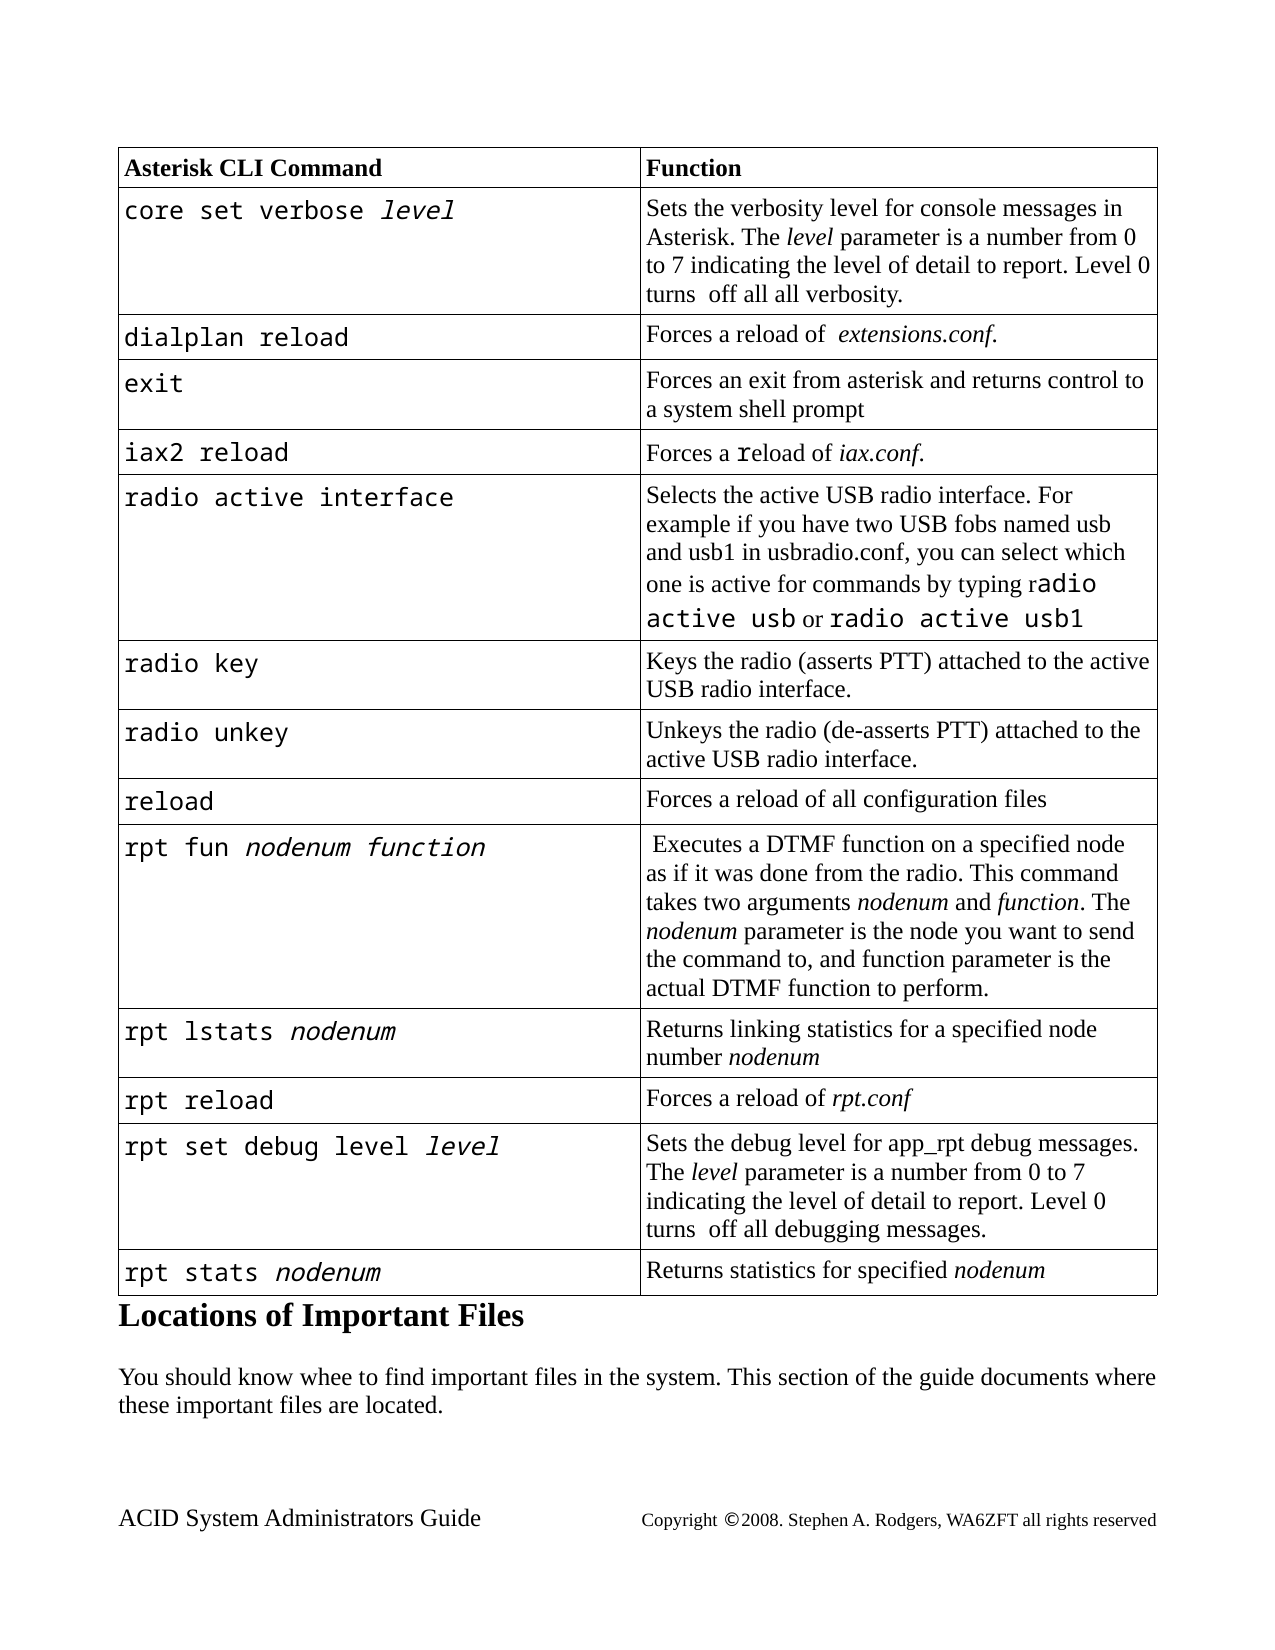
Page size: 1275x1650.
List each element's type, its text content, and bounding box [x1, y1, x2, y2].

table_cell core set verbose level [119, 188, 640, 314]
table_cell radio active interface [119, 475, 640, 640]
table_cell rpt fun nodenum function [119, 825, 640, 1008]
table_cell exit [119, 360, 640, 428]
table_header Function [641, 148, 1157, 187]
table_cell radio unkey [119, 710, 640, 778]
table_cell Forces a reload of all configuration files [641, 779, 1157, 824]
table_cell rpt set debug level level [119, 1124, 640, 1249]
text Locations of Important Files [118, 1296, 1157, 1333]
table_cell Returns statistics for specified nodenum [641, 1250, 1157, 1295]
table_cell Forces a reload of extensions.conf. [641, 315, 1157, 359]
table_cell Forces an exit from asterisk and returns control to a system shell prompt [641, 360, 1157, 428]
table_cell reload [119, 779, 640, 824]
table_cell radio key [119, 641, 640, 709]
table_cell Forces a reload of iax.conf. [641, 430, 1157, 474]
table_cell Sets the debug level for app_rpt debug messages. The level parameter is a number from 0 to 7 indicating the level of detail to report. Level 0 turns off all debugging messages. [641, 1124, 1157, 1249]
table_cell Executes a DTMF function on a specified node as if it was done from the radio. This command takes two arguments nodenum and function. The nodenum parameter is the node you want to send the command to, and function parameter is the actual DTMF function to perform. [641, 825, 1157, 1008]
text You should know whee to find important files in the system. This section of the guide documents where these important files are located. [118, 1362, 1157, 1419]
table_cell iax2 reload [119, 430, 640, 474]
table_cell Unkeys the radio (de-asserts PTT) attached to the active USB radio interface. [641, 710, 1157, 778]
table_cell rpt stats nodenum [119, 1250, 640, 1295]
table_cell dialplan reload [119, 315, 640, 359]
table_cell Forces a reload of rpt.conf [641, 1078, 1157, 1122]
table_header Asterisk CLI Command [119, 148, 640, 187]
table_cell rpt reload [119, 1078, 640, 1122]
table_cell Sets the verbosity level for console messages in Asterisk. The level parameter is a number from 0 to 7 indicating the level of detail to report. Level 0 turns off all all verbosity. [641, 188, 1157, 314]
table_cell Selects the active USB radio interface. For example if you have two USB fobs named usb and usb1 in usbradio.conf, you can select which one is active for commands by typing radio active usb or radio active usb1 [641, 475, 1157, 640]
table_cell Returns linking statistics for a specified node number nodenum [641, 1009, 1157, 1077]
table_cell Keys the radio (asserts PTT) attached to the active USB radio interface. [641, 641, 1157, 709]
table_cell rpt lstats nodenum [119, 1009, 640, 1077]
